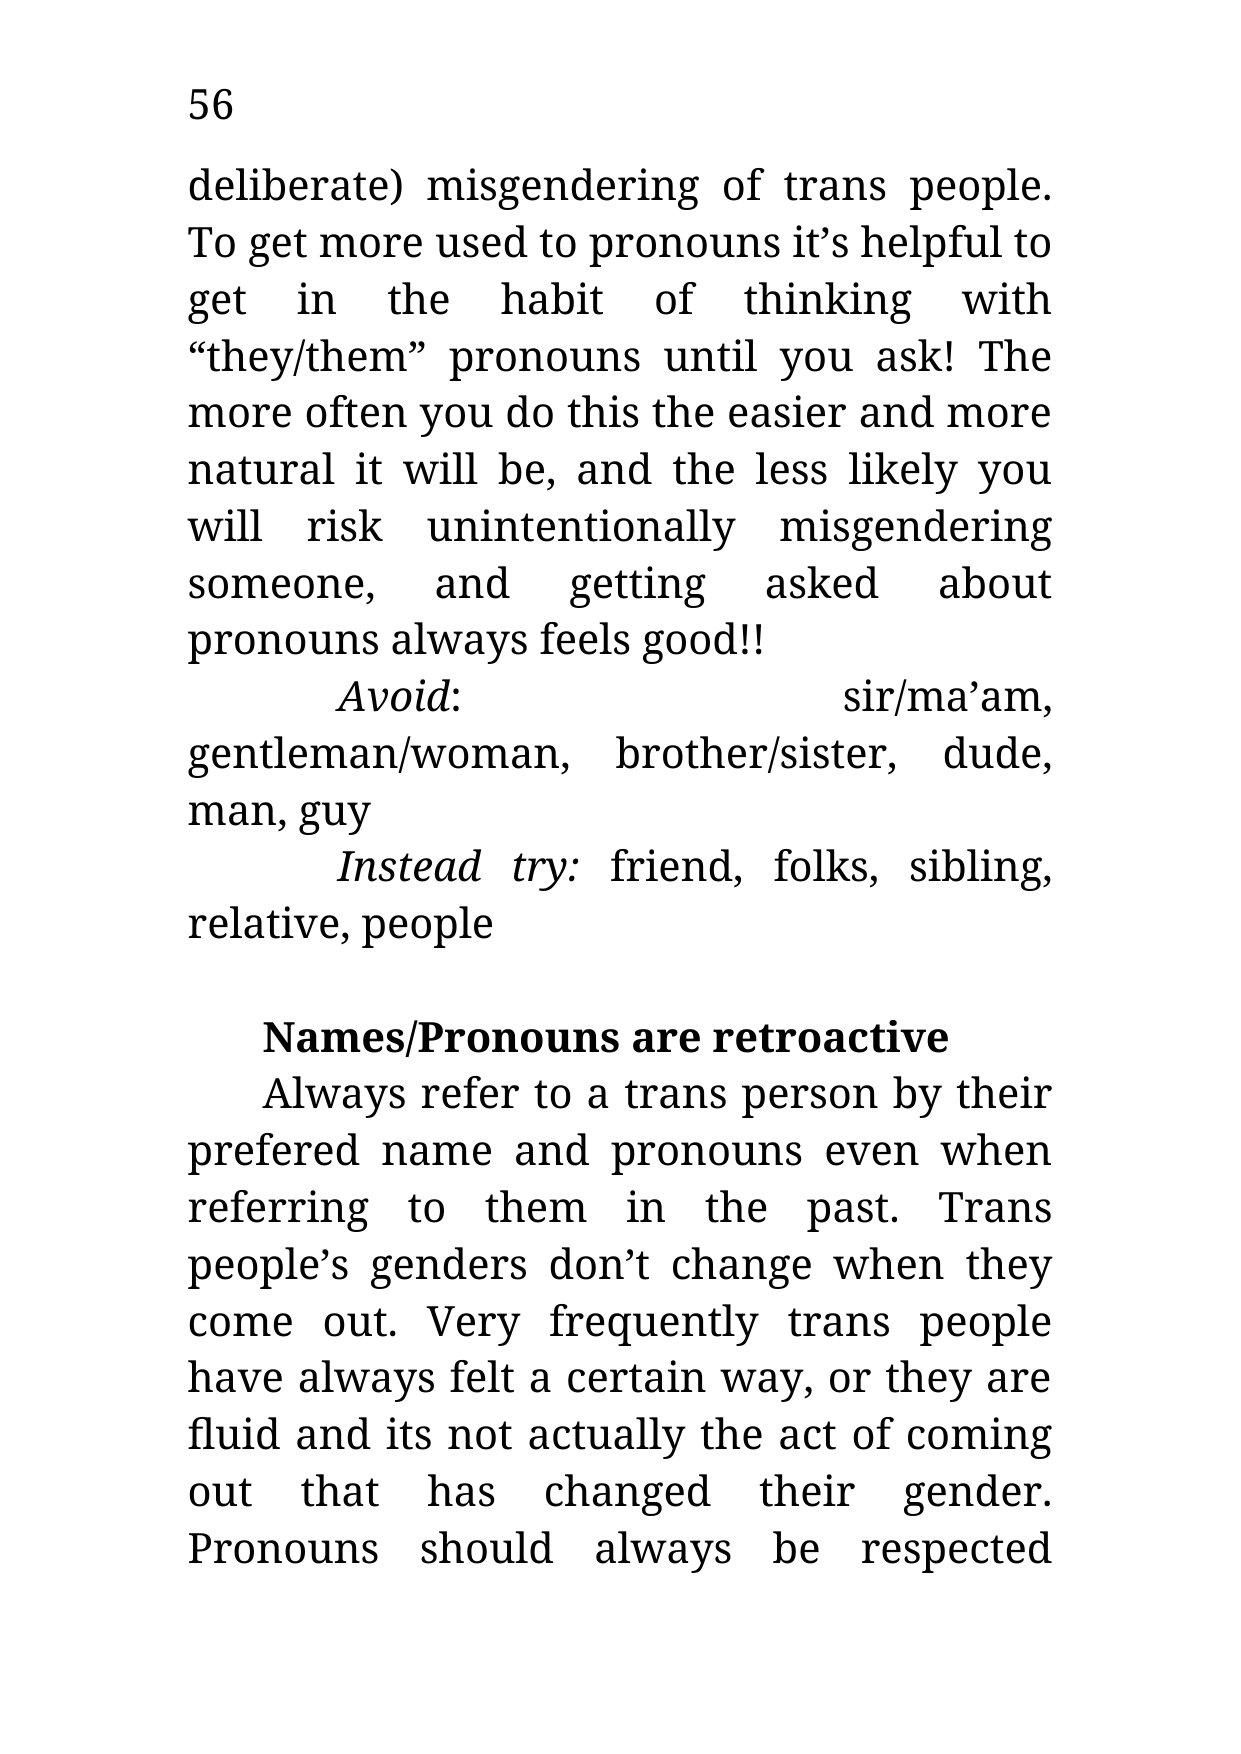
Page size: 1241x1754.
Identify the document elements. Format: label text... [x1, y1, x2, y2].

text Names/Pronouns are retroactive [187, 1008, 1053, 1064]
text Instead try: friend, folks, sibling, relative, people [187, 837, 1053, 951]
text deliberate) misgendering of trans people. To get more used to pronouns it’s helpful to get in the habit of thinking with “they/them” pronouns until you ask! The more often you do this the easier and more natural it will be, and the less likely you will risk unintentionally misgendering someone, and getting asked about pronouns always feels good!! [187, 156, 1053, 667]
text Avoid: sir/ma’am, gentleman/woman, brother/sister, dude, man, guy [187, 667, 1053, 837]
text Always refer to a trans person by their prefered name and pronouns even when referring to them in the past. Trans people’s genders don’t change when they come out. Very frequently trans people have always felt a certain way, or they are fluid and its not actually the act of coming out that has changed their gender. Pronouns should always be respected [187, 1064, 1053, 1575]
